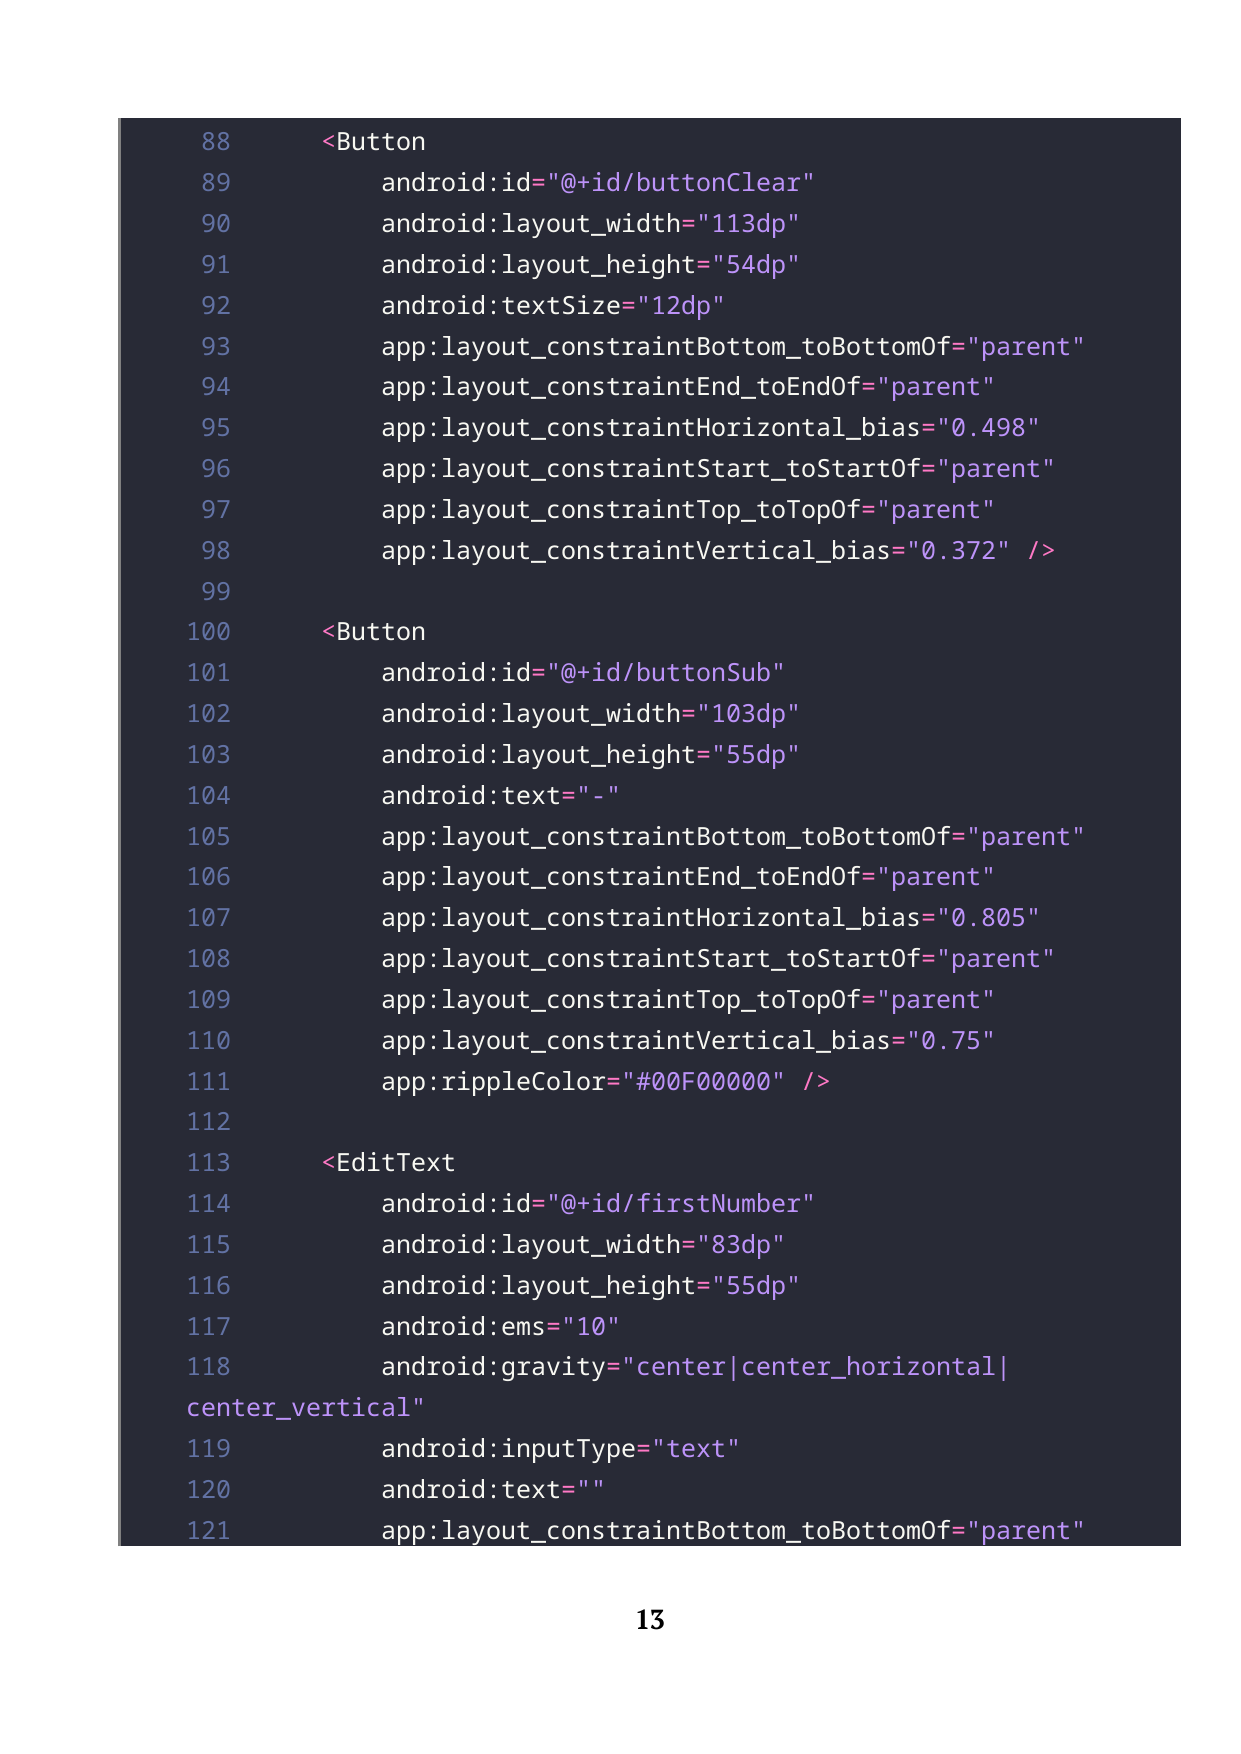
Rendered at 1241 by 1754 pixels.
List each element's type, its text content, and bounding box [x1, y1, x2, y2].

text 92 android:textSize="12dp" [121, 281, 1181, 321]
text 115 android:layout_width="83dp" [121, 1221, 1181, 1261]
text 103 android:layout_height="55dp" [121, 731, 1181, 771]
text 104 android:text="-" [121, 771, 1181, 811]
text 100 <Button [121, 608, 1181, 648]
text 107 app:layout_constraintHorizontal_bias="0.805" [121, 894, 1181, 934]
text 91 android:layout_height="54dp" [121, 241, 1181, 281]
text 118 android:gravity="center|center_horizontal|center_vertical" [121, 1343, 1181, 1424]
text 120 android:text="" [121, 1466, 1181, 1506]
text 96 app:layout_constraintStart_toStartOf="parent" [121, 445, 1181, 485]
text 117 android:ems="10" [121, 1302, 1181, 1342]
text 88 <Button [121, 118, 1181, 158]
text 116 android:layout_height="55dp" [121, 1261, 1181, 1301]
text 98 app:layout_constraintVertical_bias="0.372" /> [121, 526, 1181, 566]
text 113 <EditText [121, 1139, 1181, 1179]
text 97 app:layout_constraintTop_toTopOf="parent" [121, 486, 1181, 526]
text 90 android:layout_width="113dp" [121, 200, 1181, 240]
text 89 android:id="@+id/buttonClear" [121, 159, 1181, 199]
text 114 android:id="@+id/firstNumber" [121, 1180, 1181, 1220]
text 121 app:layout_constraintBottom_toBottomOf="parent" [121, 1506, 1181, 1546]
text 119 android:inputType="text" [121, 1425, 1181, 1465]
text 111 app:rippleColor="#00F00000" /> [121, 1057, 1181, 1097]
text 99 [121, 567, 1181, 607]
text 110 app:layout_constraintVertical_bias="0.75" [121, 1016, 1181, 1056]
text 101 android:id="@+id/buttonSub" [121, 649, 1181, 689]
text 106 app:layout_constraintEnd_toEndOf="parent" [121, 853, 1181, 893]
text 102 android:layout_width="103dp" [121, 690, 1181, 730]
text 93 app:layout_constraintBottom_toBottomOf="parent" [121, 322, 1181, 362]
text 109 app:layout_constraintTop_toTopOf="parent" [121, 976, 1181, 1016]
text 105 app:layout_constraintBottom_toBottomOf="parent" [121, 812, 1181, 852]
text 95 app:layout_constraintHorizontal_bias="0.498" [121, 404, 1181, 444]
text 94 app:layout_constraintEnd_toEndOf="parent" [121, 363, 1181, 403]
text 112 [121, 1098, 1181, 1138]
text 108 app:layout_constraintStart_toStartOf="parent" [121, 935, 1181, 975]
